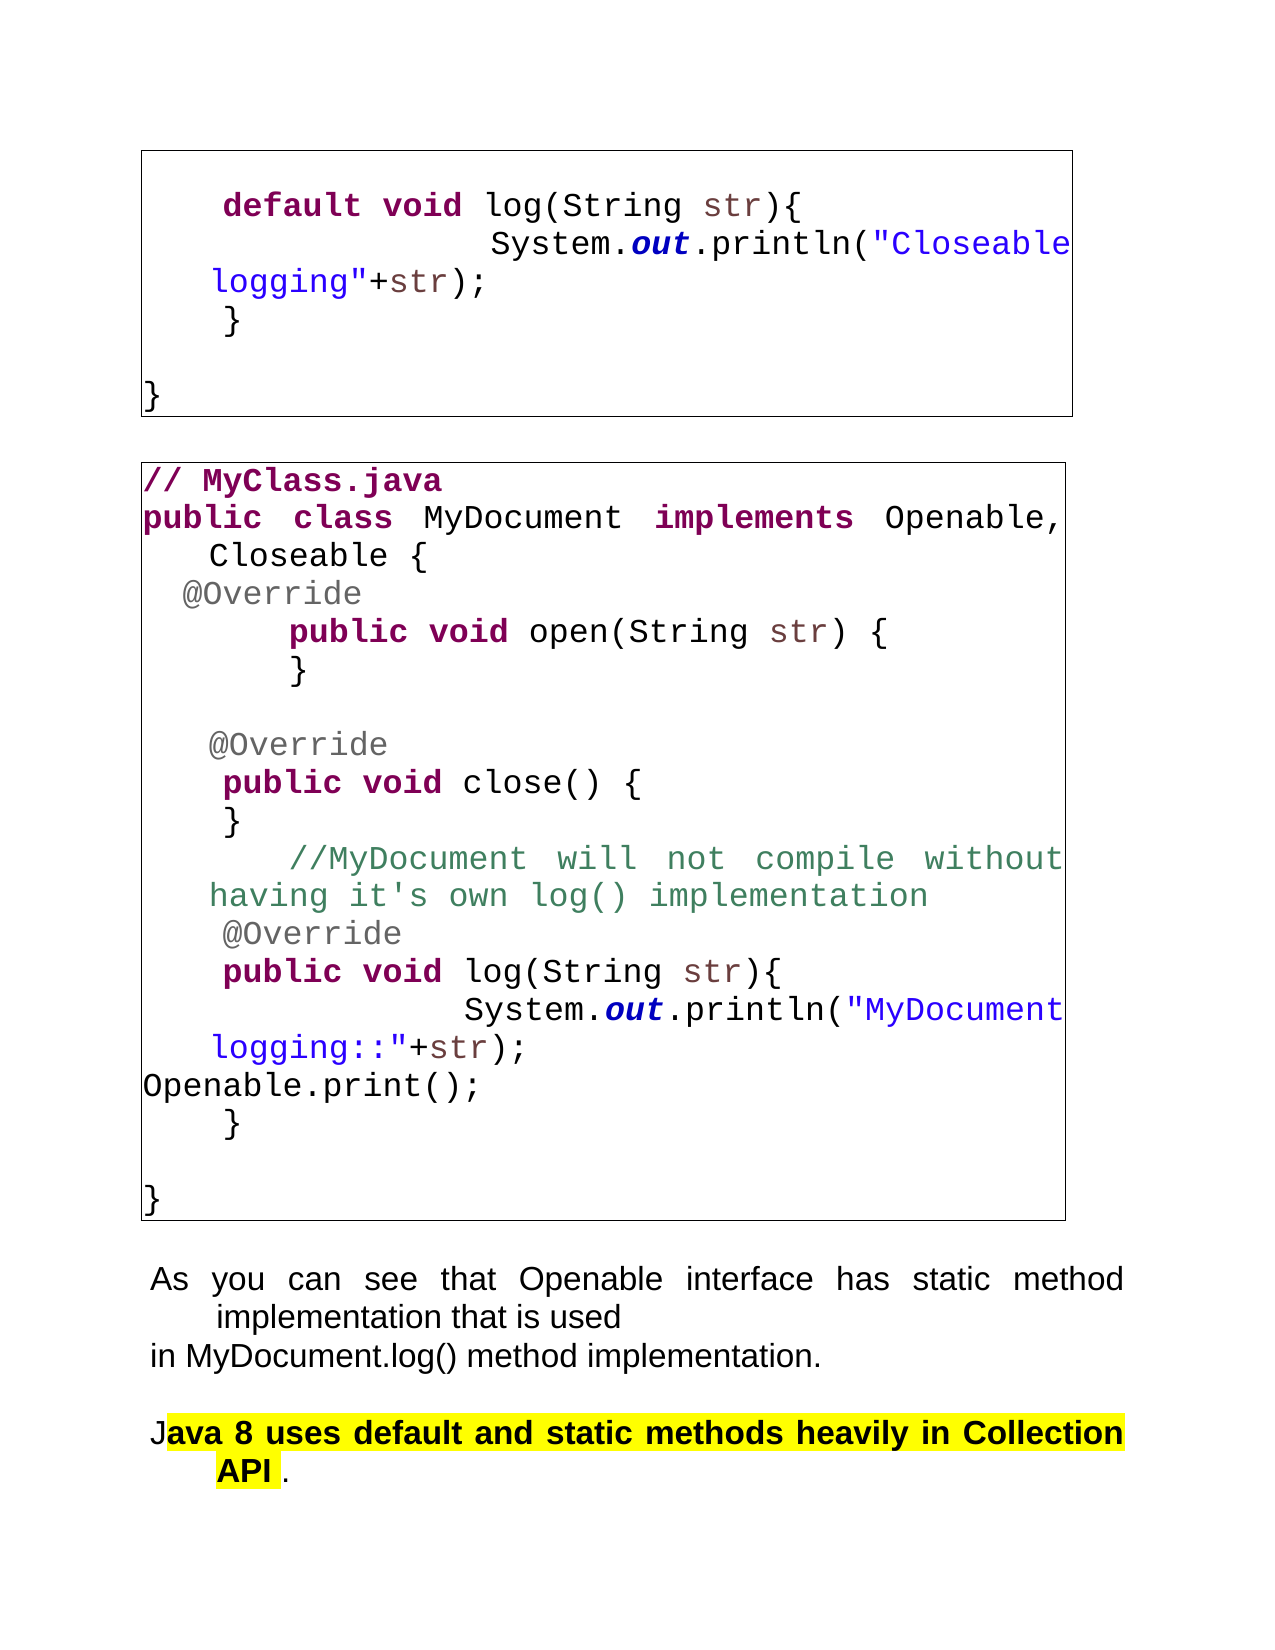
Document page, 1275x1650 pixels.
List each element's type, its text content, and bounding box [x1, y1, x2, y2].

table_header // MyClass.java public class MyDocument implements Openable, Closeable { @Override public void open(String str) { } @Override public void close() { } //MyDocument will not compile without having it's own log() implementation @Override public void log(String str){ System.out.println("MyDocument logging::"+str); Openable.print(); } } [142, 463, 1065, 1219]
text in MyDocument.log() method implementation. [150, 1336, 1125, 1374]
text As you can see that Openable interface has static method implementation that is used [150, 1259, 1125, 1336]
table_header default void log(String str){ System.out.println("Closeable logging"+str); } } [142, 151, 1072, 416]
text Java 8 uses default and static methods heavily in Collection API . [150, 1413, 1125, 1489]
